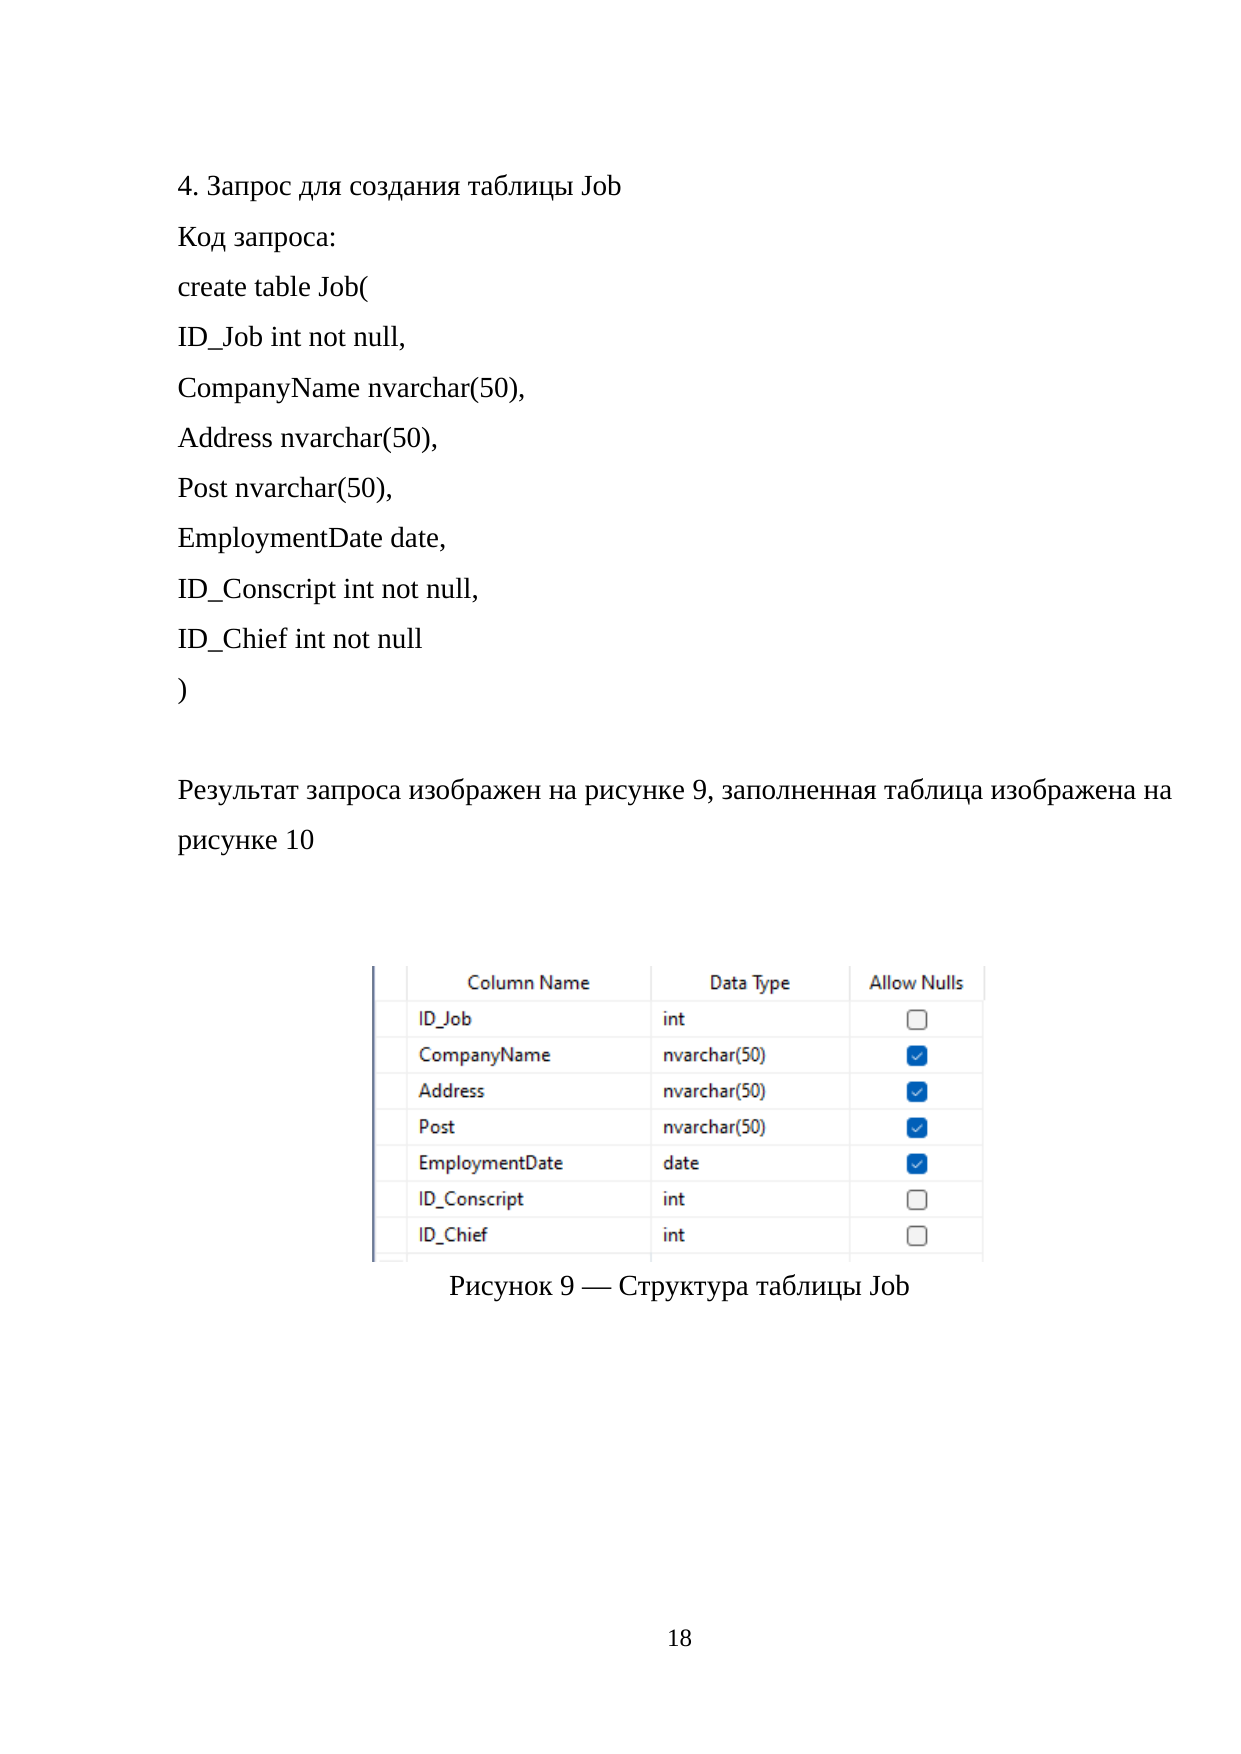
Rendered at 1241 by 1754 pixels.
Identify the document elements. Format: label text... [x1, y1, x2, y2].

text Address nvarchar(50), [177, 420, 1181, 453]
text ID_Job int not null, [177, 319, 1181, 353]
text Результат запроса изображен на рисунке 9, заполненная таблица изображена на рисунке 10 [177, 772, 1181, 856]
text Код запроса: [177, 219, 1181, 252]
text CompanyName nvarchar(50), [177, 370, 1181, 403]
text ) [177, 672, 1181, 705]
text Post nvarchar(50), [177, 470, 1181, 504]
text ID_Chief int not null [177, 621, 1181, 655]
text 4. Запрос для создания таблицы Job [177, 168, 1181, 202]
text create table Job( [177, 269, 1181, 303]
picture [372, 966, 987, 1262]
text EmploymentDate date, [177, 521, 1181, 554]
text ID_Conscript int not null, [177, 571, 1181, 604]
text Рисунок 9 — Структура таблицы Job [177, 1268, 1181, 1302]
